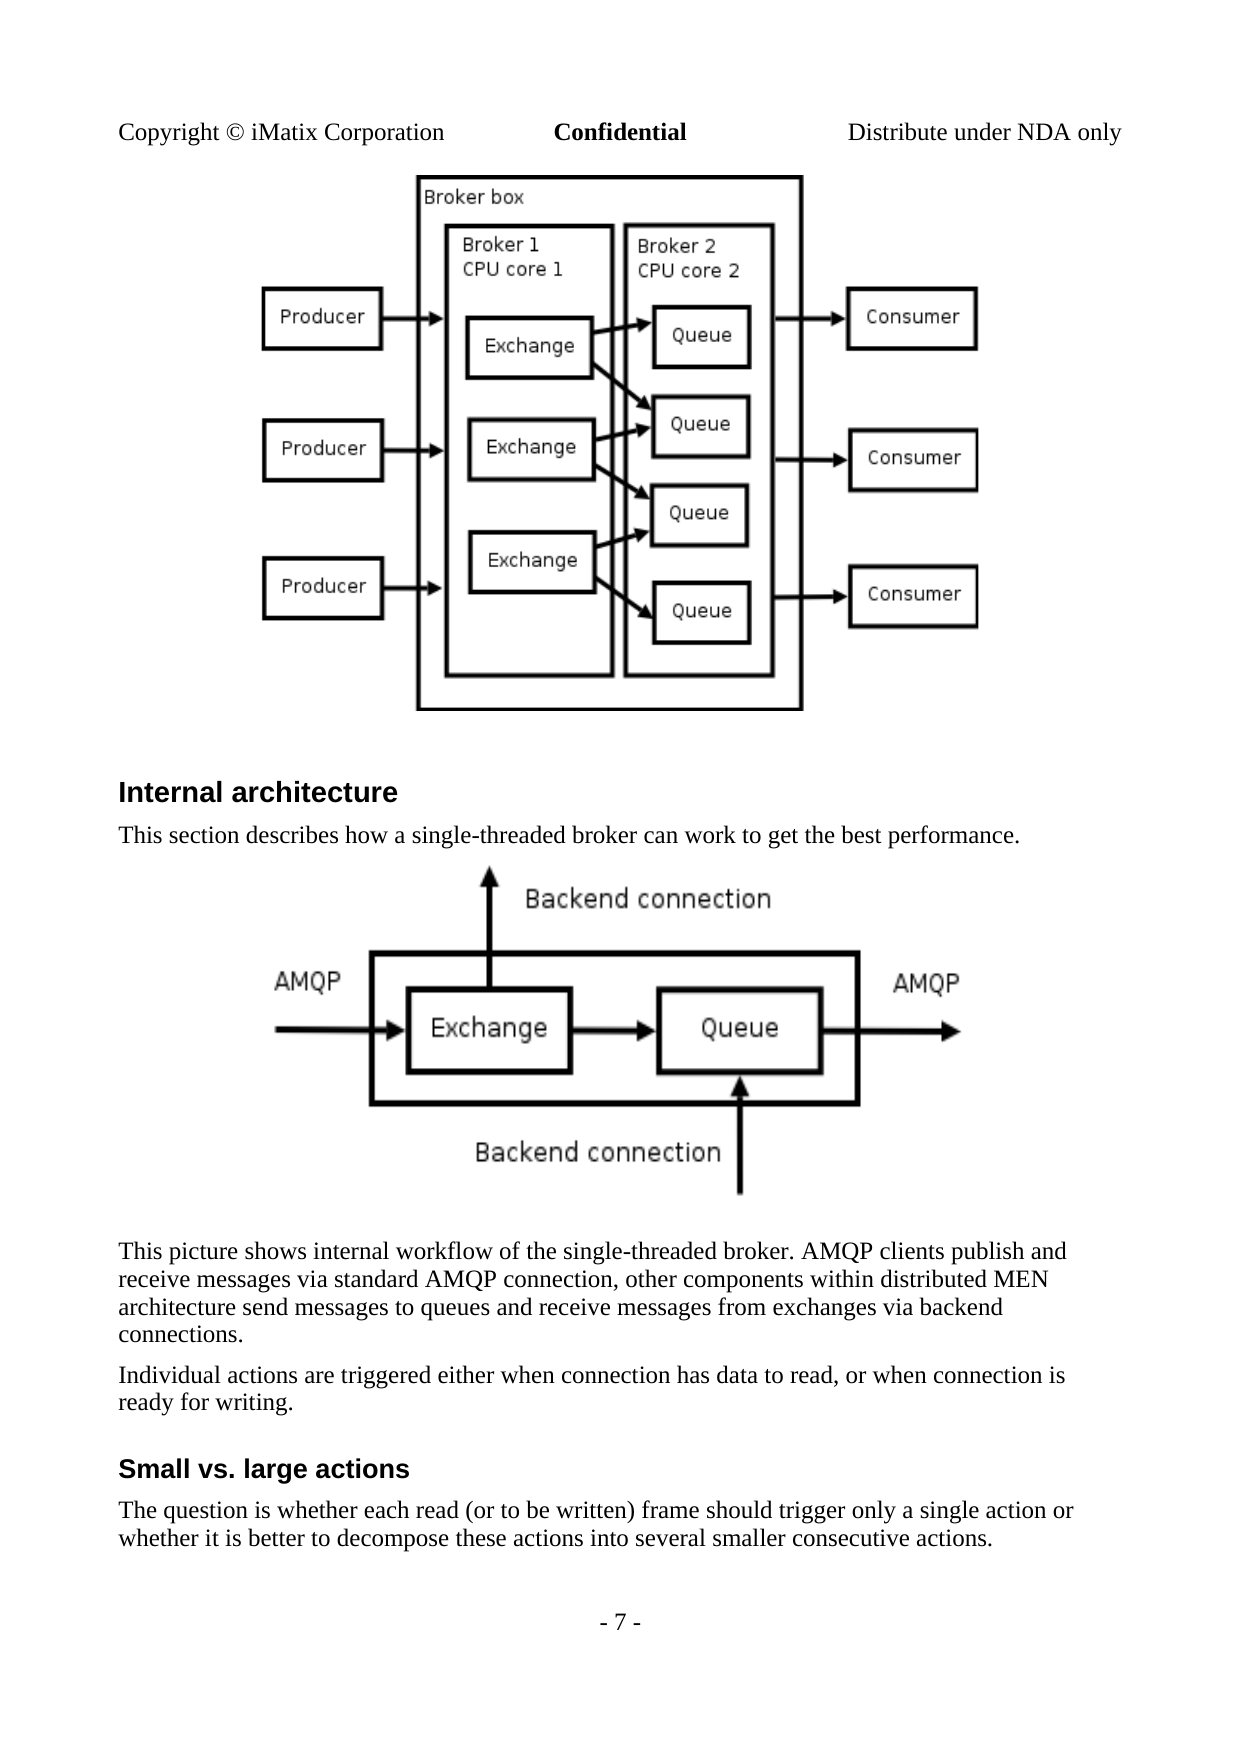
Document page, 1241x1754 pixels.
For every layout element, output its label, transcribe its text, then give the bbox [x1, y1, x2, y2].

text This picture shows internal workflow of the single-threaded broker. AMQP clients publish and receive messages via standard AMQP connection, other components within distributed MEN architecture send messages to queues and receive messages from exchanges via backend connections. [118, 1237, 1122, 1348]
text The question is whether each read (or to be written) frame should trigger only a single action or whether it is better to decompose these actions into several smaller consecutive actions. [118, 1496, 1122, 1552]
text Individual actions are triggered either when connection has data to read, or when connection is ready for writing. [118, 1361, 1122, 1416]
picture [261, 175, 979, 711]
text This section describes how a single-threaded broker can work to get the best performance. [118, 821, 1122, 848]
subtitle Internal architecture [118, 776, 1122, 808]
picture [273, 861, 967, 1198]
subtitle Small vs. large actions [118, 1454, 1122, 1484]
